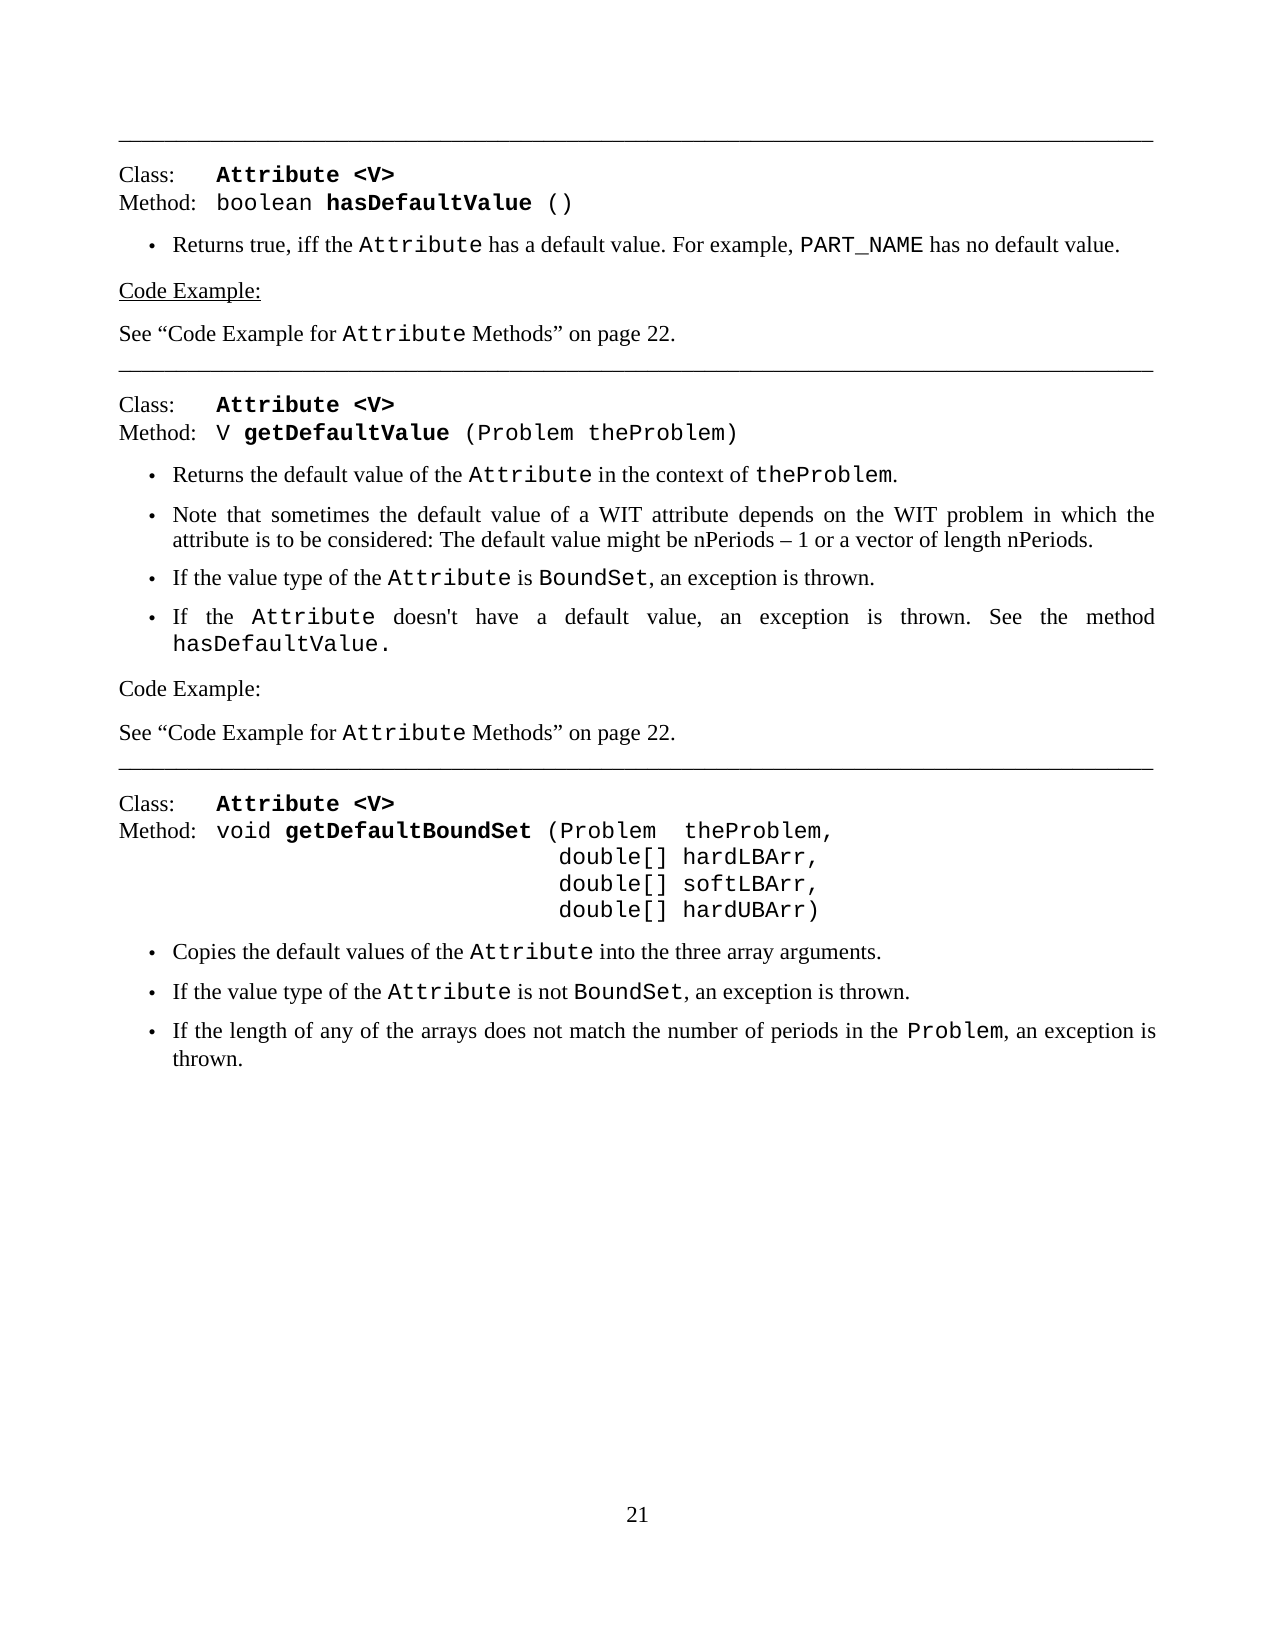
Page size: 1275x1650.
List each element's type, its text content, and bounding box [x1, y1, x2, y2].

list If the Attribute doesn't have a default value, an exception is thrown. See the method hasDefaultValue. [118, 604, 1156, 658]
list Copies the default values of the Attribute into the three array arguments. [118, 939, 1156, 967]
text Method: V getDefaultValue (Problem theProblem) [118, 420, 1156, 447]
text Class: Attribute <V> [118, 162, 1156, 189]
text Code Example: [118, 278, 1156, 303]
text Method: void getDefaultBoundSet (Problem theProblem, [118, 818, 1156, 846]
list Note that sometimes the default value of a WIT attribute depends on the WIT problem in which the attribute is to be considered: The default value might be nPeriods – 1 or a vector of length nPeriods. [118, 502, 1156, 553]
list Returns true, iff the Attribute has a default value. For example, PART_NAME has no default value. [118, 232, 1156, 259]
text See “Code Example for Attribute Methods” on page 21. [118, 719, 1156, 747]
text Class: Attribute <V> [118, 392, 1156, 420]
list If the length of any of the arrays does not match the number of periods in the Problem, an exception is thrown. [118, 1018, 1156, 1071]
list If the value type of the Attribute is not BoundSet, an exception is thrown. [118, 979, 1156, 1006]
text Code Example: [118, 676, 1156, 701]
text double[] softLBArr, [118, 872, 1156, 898]
text double[] hardLBArr, [118, 846, 1156, 872]
text __________________________________________________________________________________________ [118, 349, 1156, 374]
text __________________________________________________________________________________________ [118, 118, 1156, 144]
text Class: Attribute <V> [118, 791, 1156, 818]
list Returns the default value of the Attribute in the context of theProblem. [118, 462, 1156, 490]
text Method: boolean hasDefaultValue () [118, 189, 1156, 217]
list If the value type of the Attribute is BoundSet, an exception is thrown. [118, 565, 1156, 592]
text See “Code Example for Attribute Methods” on page 21. [118, 321, 1156, 349]
text __________________________________________________________________________________________ [118, 747, 1156, 772]
text double[] hardUBArr) [118, 898, 1156, 924]
